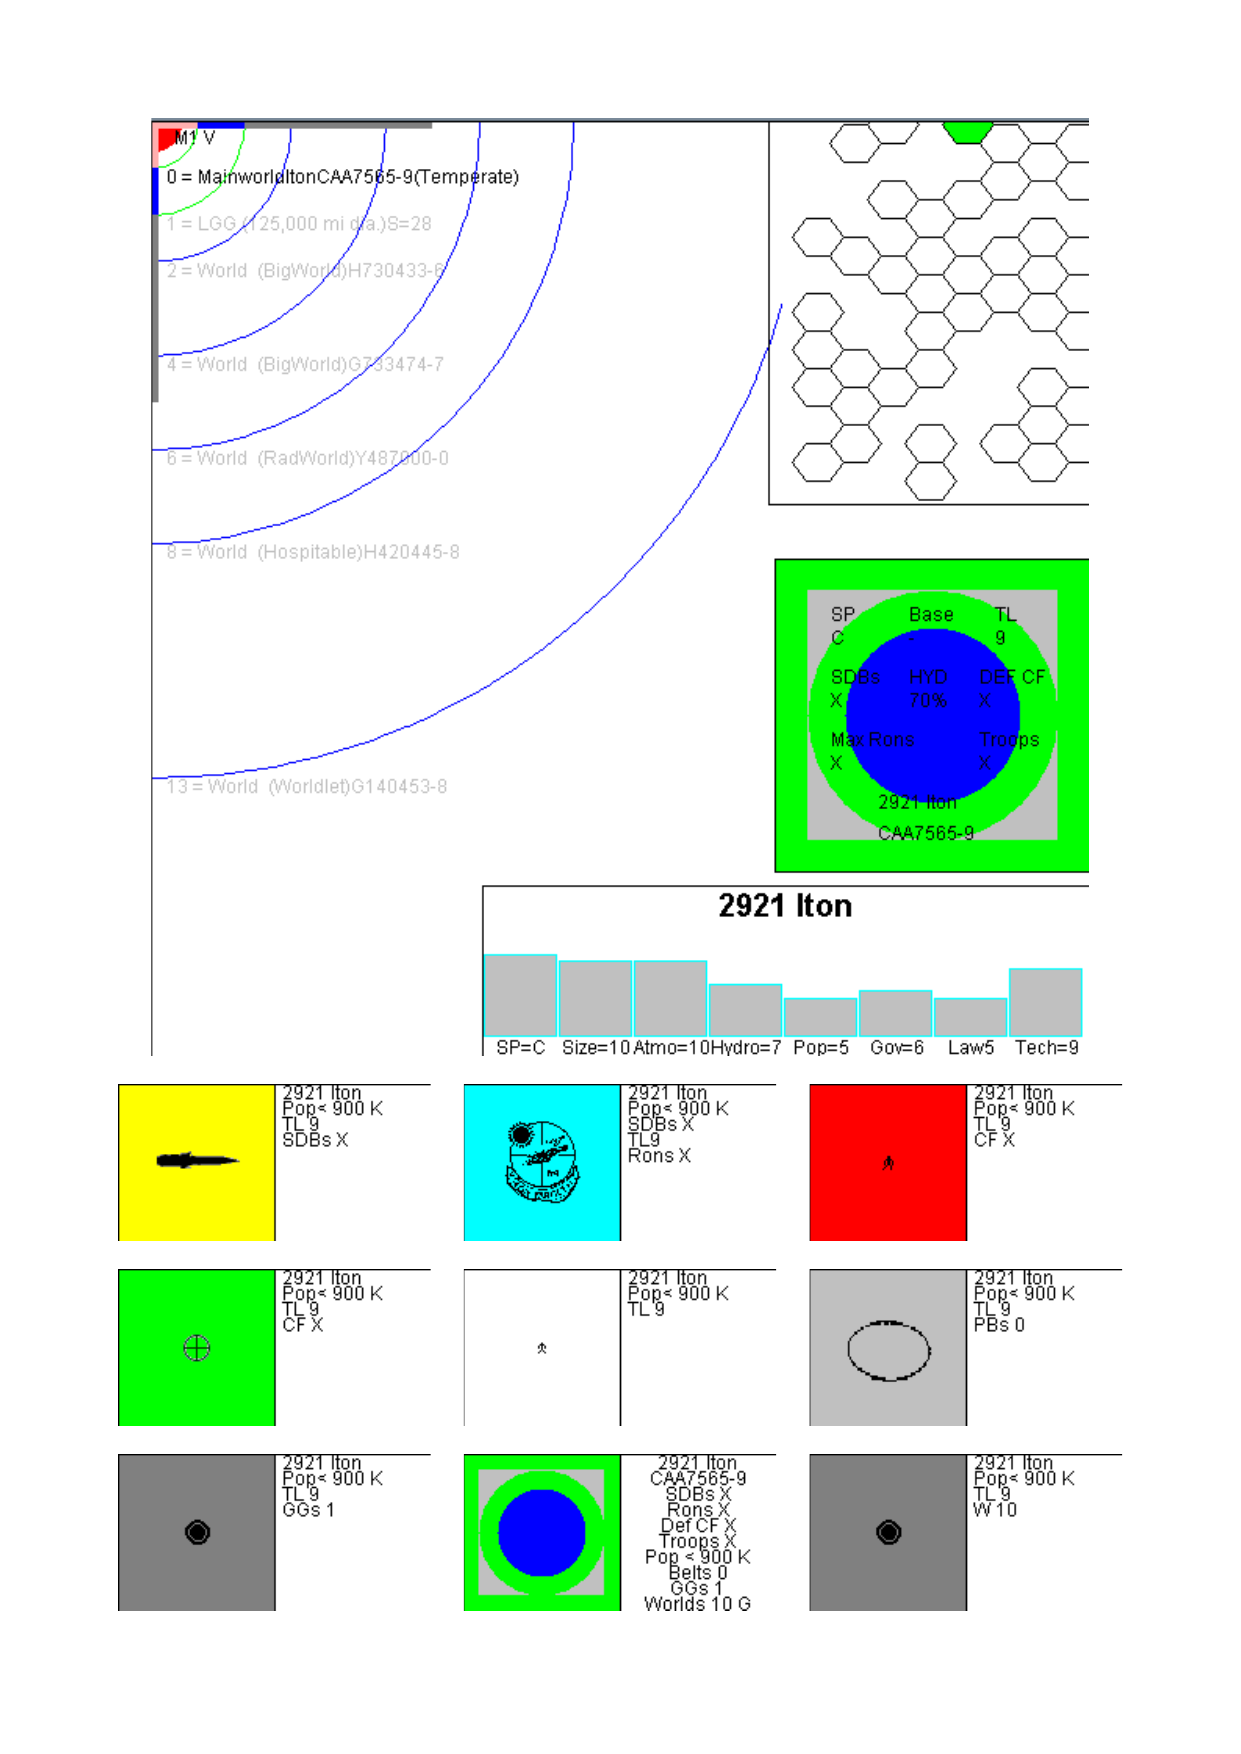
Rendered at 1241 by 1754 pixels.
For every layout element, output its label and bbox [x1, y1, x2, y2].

picture [463, 1269, 777, 1426]
picture [463, 1084, 777, 1241]
picture [463, 1454, 777, 1611]
picture [118, 1269, 431, 1426]
picture [118, 1454, 431, 1611]
picture [809, 1084, 1123, 1241]
picture [809, 1454, 1123, 1611]
picture [118, 1084, 431, 1241]
picture [151, 118, 1089, 1056]
picture [809, 1269, 1123, 1426]
